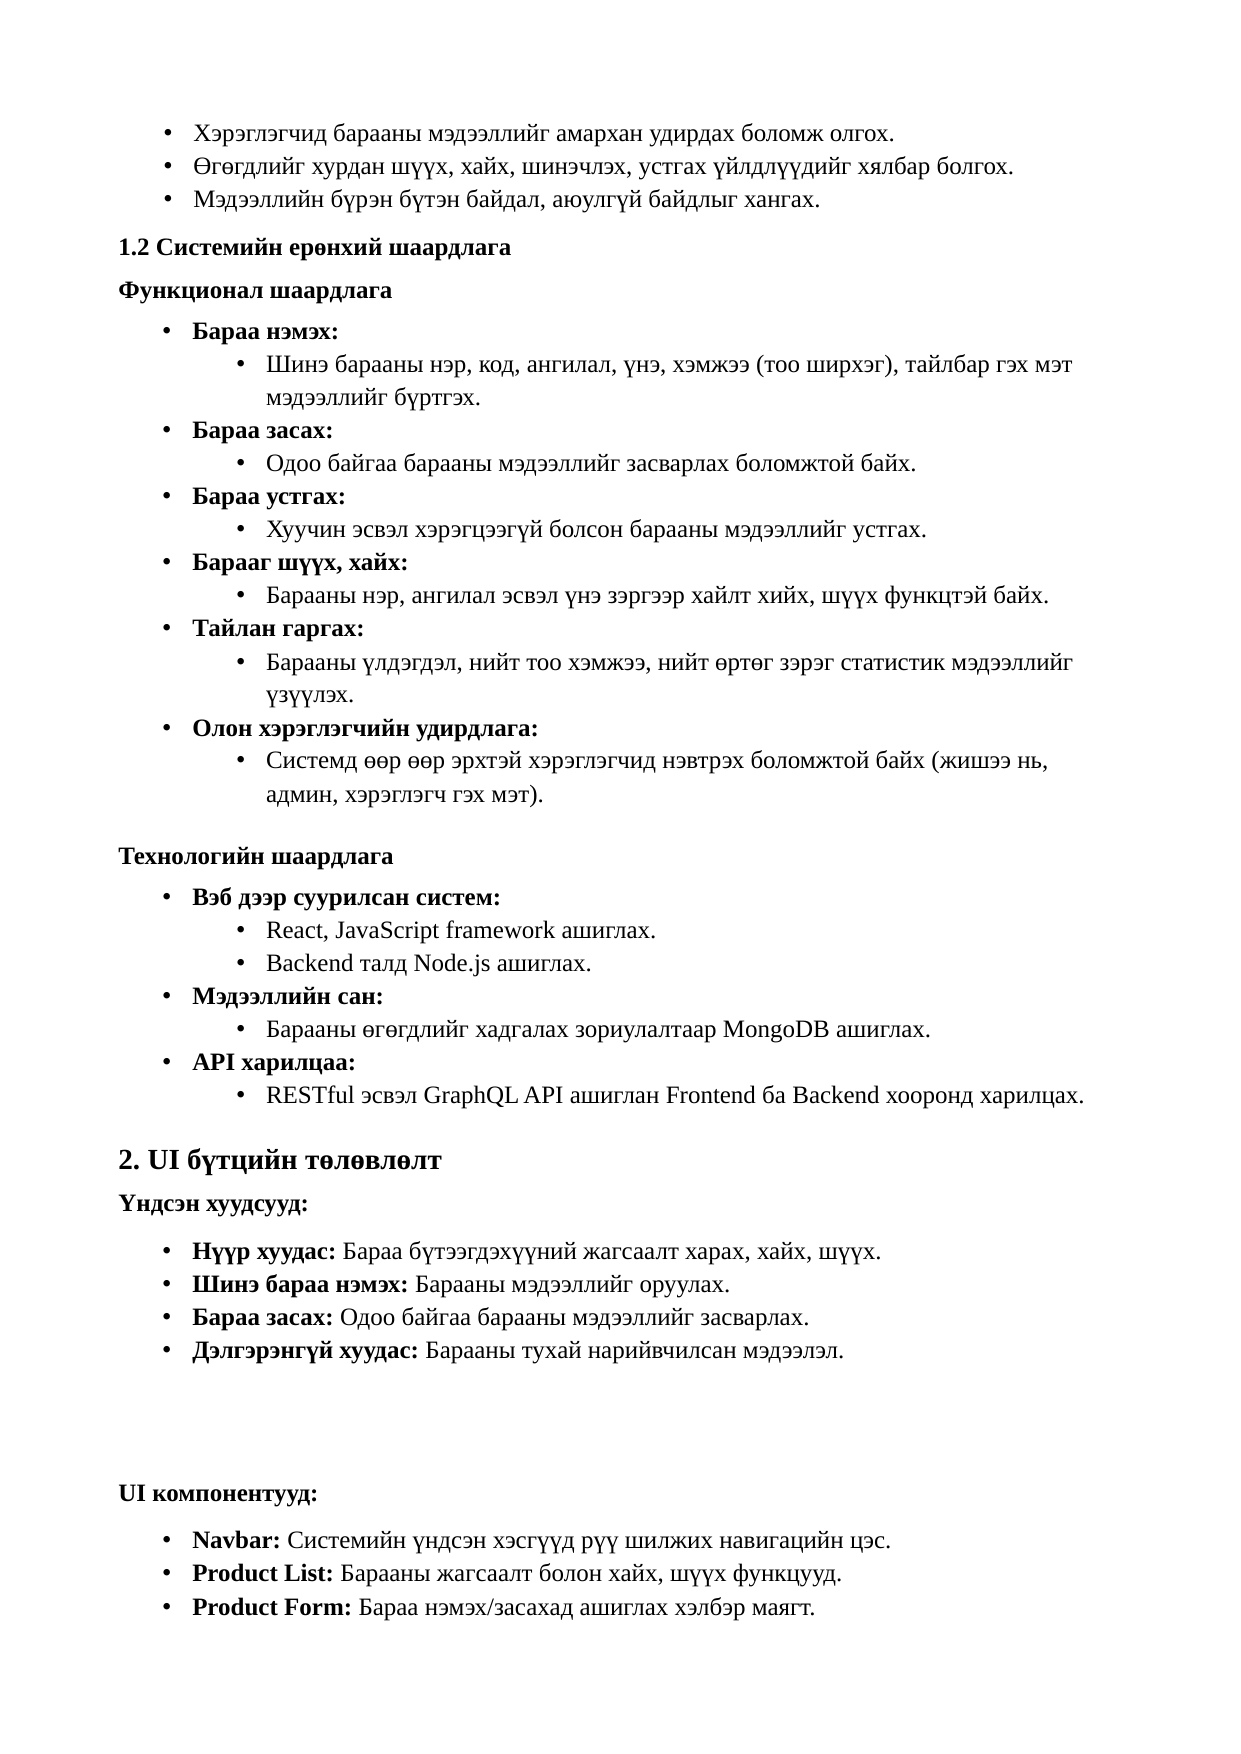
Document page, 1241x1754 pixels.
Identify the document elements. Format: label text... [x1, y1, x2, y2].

list RESTful эсвэл GraphQL API ашиглан Frontend ба Backend хооронд харилцах. [236, 1080, 1122, 1109]
subtitle Технологийн шаардлага [118, 841, 1122, 869]
list Барааны үлдэгдэл, нийт тоо хэмжээ, нийт өртөг зэрэг статистик мэдээллийг үзүүлэх. [236, 647, 1122, 708]
text Үндсэн хуудсууд: [118, 1188, 1122, 1217]
list Бараа засах: Одоо байгаа барааны мэдээллийг засварлах. [162, 1302, 1122, 1331]
list Product Form: Бараа нэмэх/засахад ашиглах хэлбэр маягт. [162, 1592, 1122, 1620]
subtitle Функционал шаардлага [118, 275, 1122, 304]
list Хуучин эсвэл хэрэгцээгүй болсон барааны мэдээллийг устгах. [236, 514, 1122, 543]
subtitle 2. UI бүтцийн төлөвлөлт [118, 1142, 1122, 1176]
list Тайлан гаргах: [162, 613, 1122, 642]
list Хэрэглэгчид барааны мэдээллийг амархан удирдах боломж олгох. [164, 118, 1122, 147]
list React, JavaScript framework ашиглах. [236, 915, 1122, 944]
list Вэб дээр суурилсан систем: [162, 882, 1122, 911]
list Мэдээллийн бүрэн бүтэн байдал, аюулгүй байдлыг хангах. [164, 184, 1122, 213]
list Барааг шүүх, хайх: [162, 547, 1122, 576]
text 1.2 Системийн ерөнхий шаардлага [118, 232, 1122, 261]
list Дэлгэрэнгүй хуудас: Барааны тухай нарийвчилсан мэдээлэл. [162, 1335, 1122, 1364]
list Бараа засах: [162, 415, 1122, 444]
list Шинэ барааны нэр, код, ангилал, үнэ, хэмжээ (тоо ширхэг), тайлбар гэх мэт мэдээллийг бүртгэх. [236, 349, 1122, 411]
list Олон хэрэглэгчийн удирдлага: [162, 713, 1122, 741]
list Өгөгдлийг хурдан шүүх, хайх, шинэчлэх, устгах үйлдлүүдийг хялбар болгох. [164, 151, 1122, 180]
list Системд өөр өөр эрхтэй хэрэглэгчид нэвтрэх боломжтой байх (жишээ нь, админ, хэрэглэгч гэх мэт). [236, 746, 1122, 807]
list Backend талд Node.js ашиглах. [236, 948, 1122, 977]
list Мэдээллийн сан: [162, 981, 1122, 1010]
list Бараа нэмэх: [162, 316, 1122, 345]
list Нүүр хуудас: Бараа бүтээгдэхүүний жагсаалт харах, хайх, шүүх. [162, 1236, 1122, 1265]
list Product List: Барааны жагсаалт болон хайх, шүүх функцууд. [162, 1558, 1122, 1587]
list Барааны нэр, ангилал эсвэл үнэ зэргээр хайлт хийх, шүүх функцтэй байх. [236, 581, 1122, 609]
list Барааны өгөгдлийг хадгалах зориулалтаар MongoDB ашиглах. [236, 1014, 1122, 1043]
list Бараа устгах: [162, 481, 1122, 510]
list Шинэ бараа нэмэх: Барааны мэдээллийг оруулах. [162, 1269, 1122, 1298]
list Одоо байгаа барааны мэдээллийг засварлах боломжтой байх. [236, 448, 1122, 477]
text UI компонентууд: [118, 1478, 1122, 1507]
list API харилцаа: [162, 1047, 1122, 1076]
list Navbar: Системийн үндсэн хэсгүүд рүү шилжих навигацийн цэс. [162, 1526, 1122, 1554]
